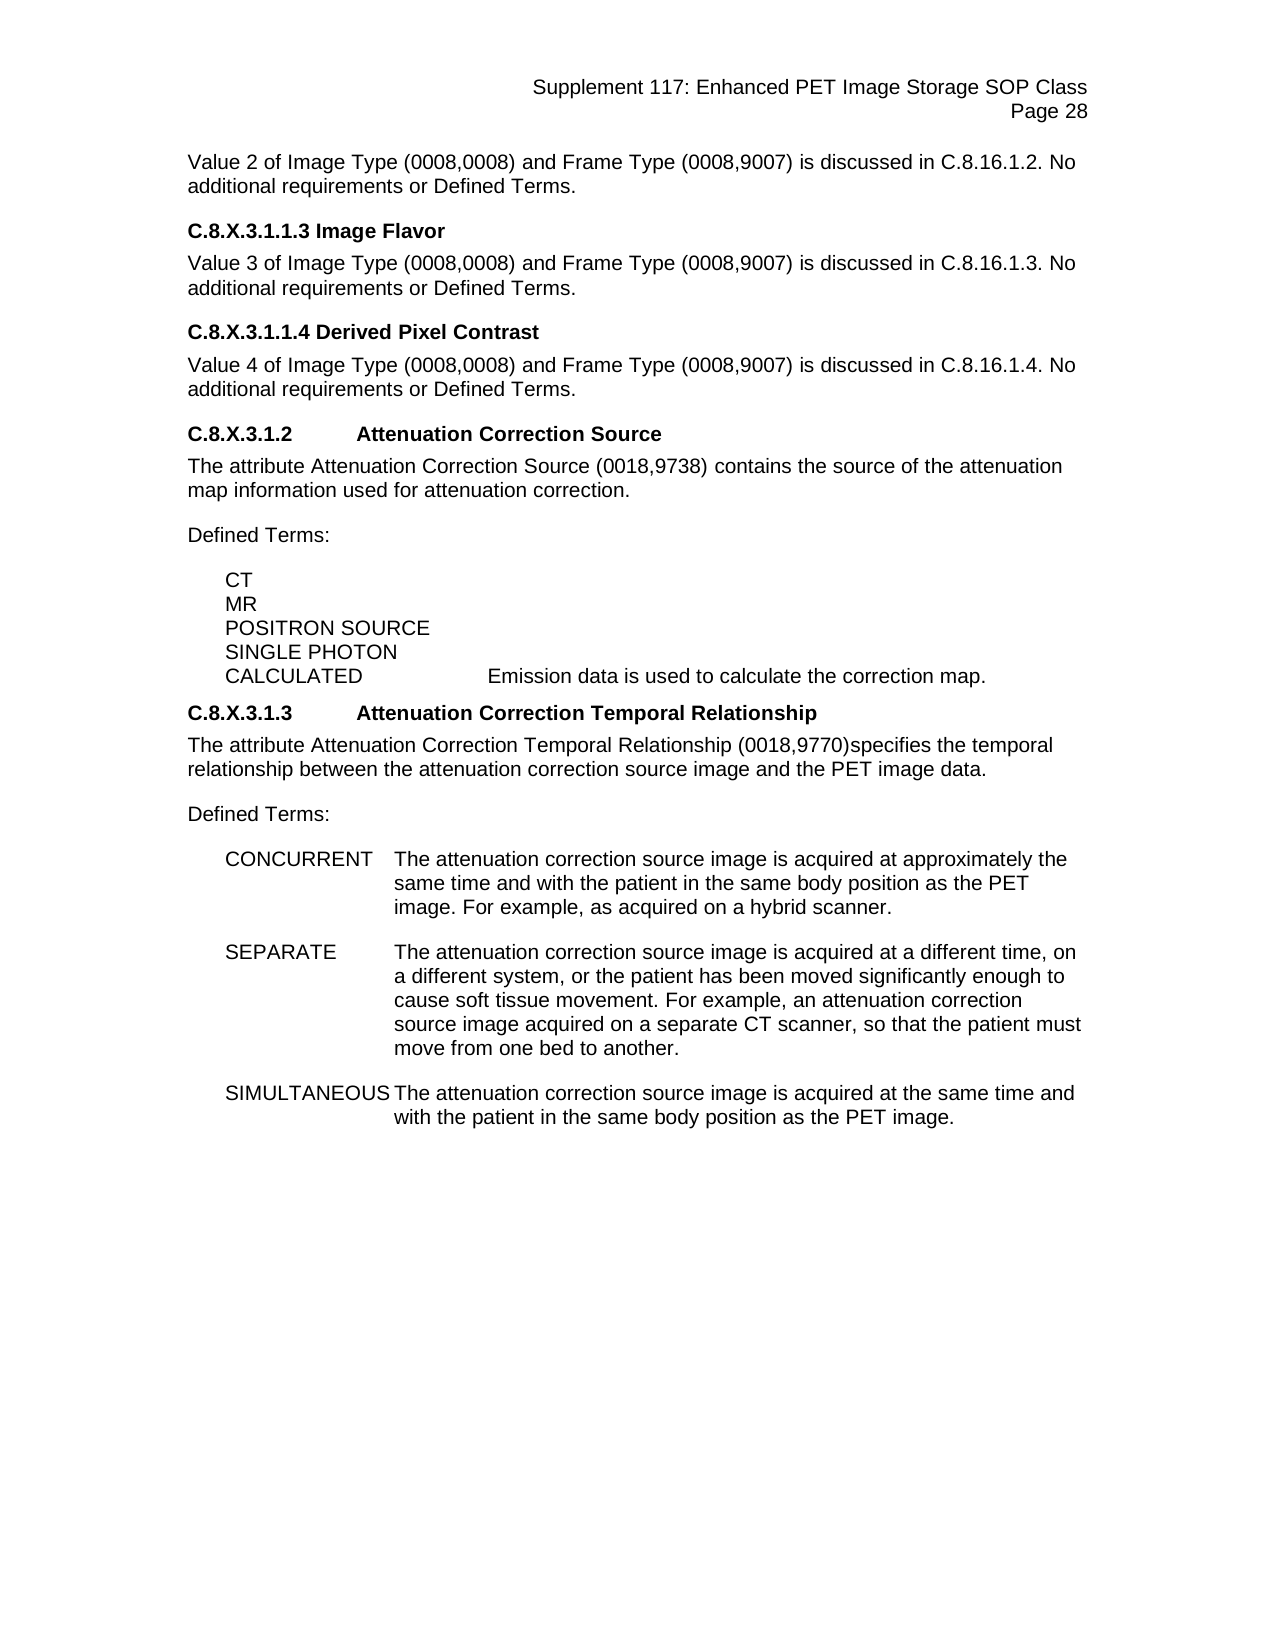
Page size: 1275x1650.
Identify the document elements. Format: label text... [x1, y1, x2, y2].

text CALCULATED Emission data is used to calculate the correction map. [187, 664, 1088, 688]
text POSITRON SOURCE [187, 616, 1088, 640]
text SINGLE PHOTON [187, 640, 1088, 664]
text Value 4 of Image Type (0008,0008) and Frame Type (0008,9007) is discussed in C.8.16.1.4. No additional requirements or Defined Terms. [187, 353, 1088, 401]
subtitle C.8.X.3.1.3 Attenuation Correction Temporal Relationship [187, 701, 1088, 725]
text The attribute Attenuation Correction Source (0018,9738) contains the source of the attenuation map information used for attenuation correction. [187, 454, 1088, 502]
text SIMULTANEOUS The attenuation correction source image is acquired at the same time and with the patient in the same body position as the PET image. [187, 1081, 1088, 1129]
subtitle C.8.X.3.1.1.4 Derived Pixel Contrast [187, 320, 1088, 344]
text CT [187, 568, 1088, 592]
text MR [187, 592, 1088, 616]
text Value 3 of Image Type (0008,0008) and Frame Type (0008,9007) is discussed in C.8.16.1.3. No additional requirements or Defined Terms. [187, 251, 1088, 299]
text CONCURRENT The attenuation correction source image is acquired at approximately the same time and with the patient in the same body position as the PET image. For example, as acquired on a hybrid scanner. [187, 847, 1088, 919]
text Defined Terms: [187, 802, 1088, 826]
text Value 2 of Image Type (0008,0008) and Frame Type (0008,9007) is discussed in C.8.16.1.2. No additional requirements or Defined Terms. [187, 150, 1088, 198]
subtitle C.8.X.3.1.2 Attenuation Correction Source [187, 422, 1088, 446]
text The attribute Attenuation Correction Temporal Relationship (0018,9770)specifies the temporal relationship between the attenuation correction source image and the PET image data. [187, 733, 1088, 781]
text SEPARATE The attenuation correction source image is acquired at a different time, on a different system, or the patient has been moved significantly enough to cause soft tissue movement. For example, an attenuation correction source image acquired on a separate CT scanner, so that the patient must move from one bed to another. [187, 940, 1088, 1060]
subtitle C.8.X.3.1.1.3 Image Flavor [187, 219, 1088, 243]
text Defined Terms: [187, 523, 1088, 547]
